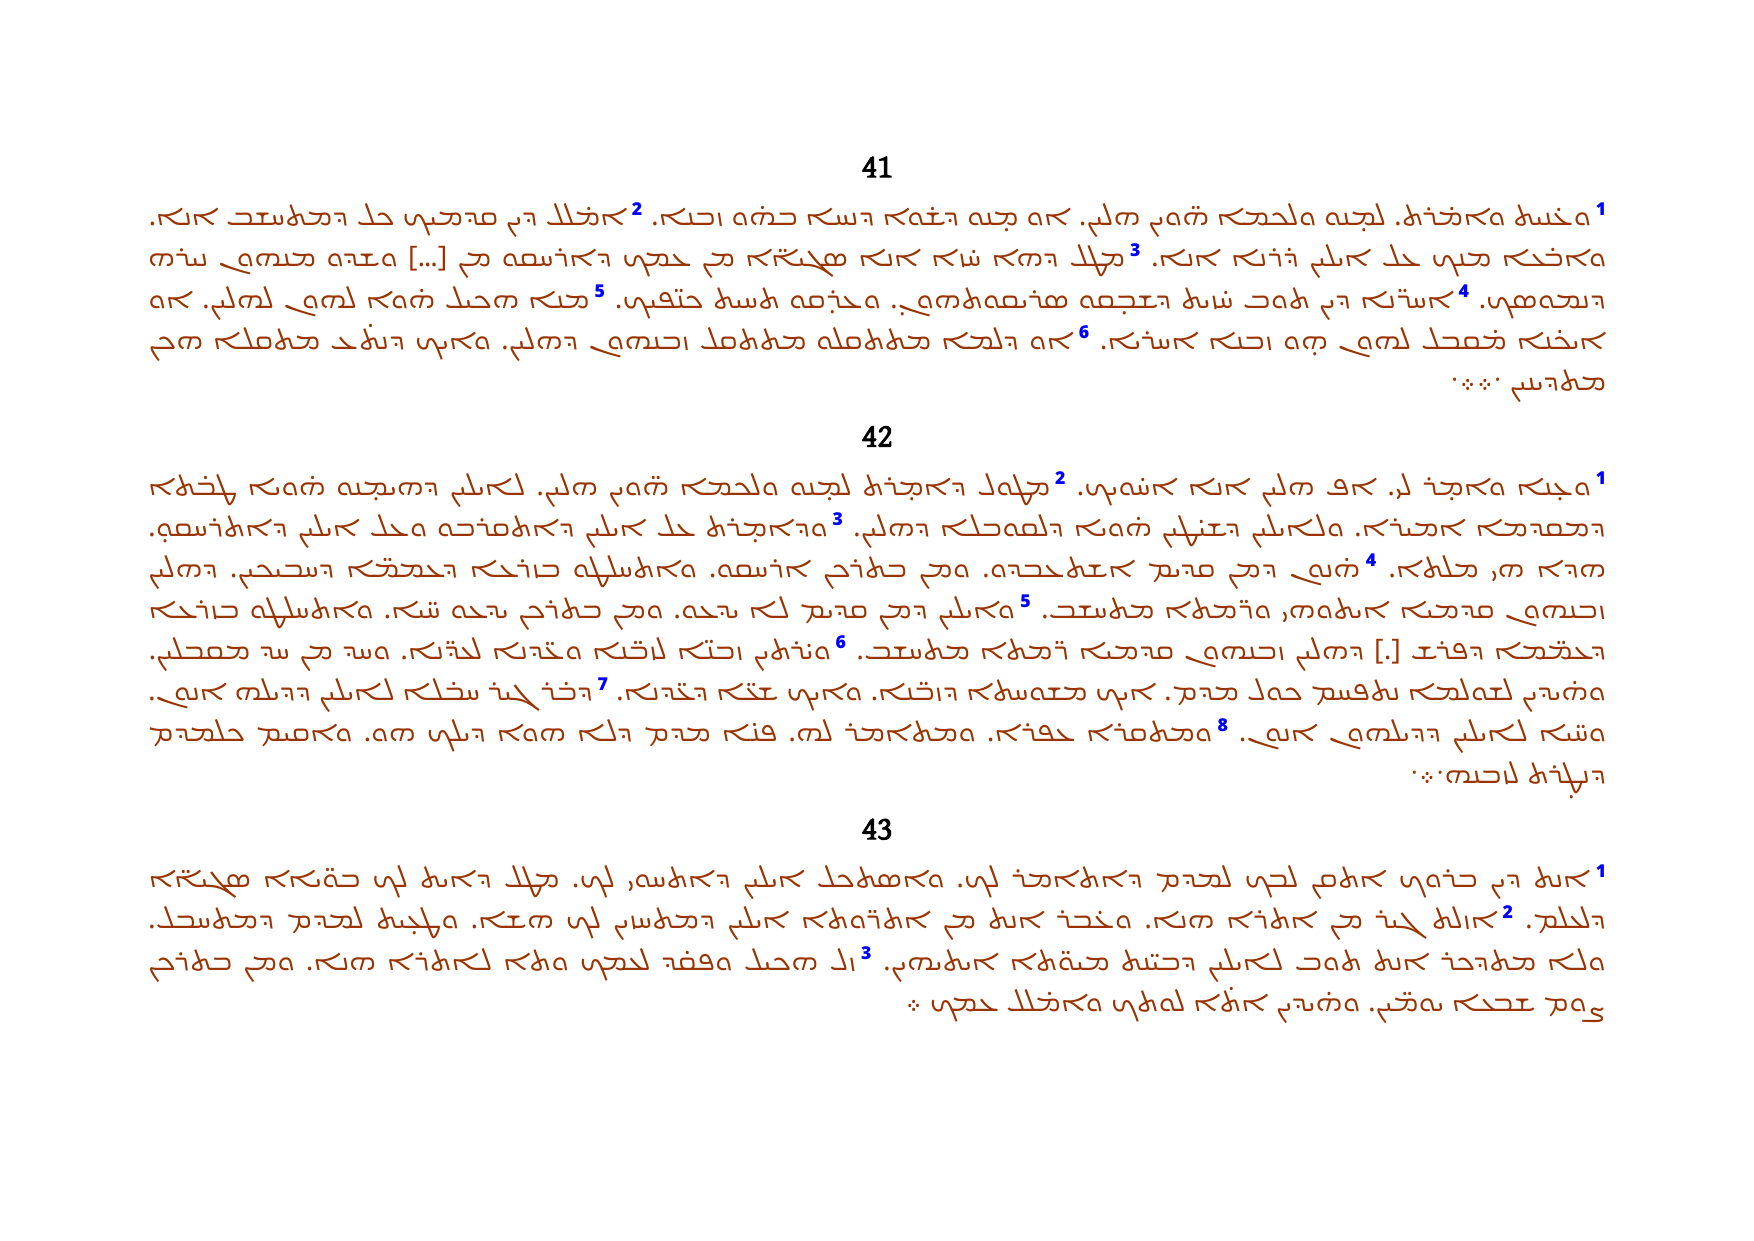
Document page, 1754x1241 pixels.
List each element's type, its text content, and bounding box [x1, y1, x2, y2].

text 42 [148, 417, 1606, 456]
text 43 [148, 810, 1606, 848]
text 41 [148, 148, 1606, 186]
text 1 ܘܥ̣ܢܐ ܘܐܡ̣ܪ ܠܝ. ܐܦ ܗܠܝܢ ܐܢܐ ܐܚ̇ܘܝܟ. 2 ܡܛܘܠ ܕܐܡ̣ܪܬ ܠܡ̣ܢܘ ܘܠܟܡܐ ܗ̈ܘܝܢ ܗܠܝܢ. ܠܐܝܠܝܢ ܕܗܝܡ̣ܢܘ ܗ̇ܘܝܐ ܛܒ̇ܬܐ ܕܡܩܕܡܐ ܐܡܝܪܐ. ܘܠܐܝܠܝܢ ܕܫܝ̇ܛܝܢ ܗ̇ܘܝܐ ܕܠܩܘܒܠܐ ܕܗܠܝܢ. 3 ܘܕܐܡ̣ܪܬ ܥܠ ܐܝܠܝܢ ܕܐܬܩܪܒܘ ܘܥܠ ܐܝܠܝܢ ܕܐܬܪܚܩܘ̣. ܗܕܐ ܗܝ ܡܠܬܐ. 4 ܗ̇ܢܘܢ ܕܡܢ ܩܕܝܡ ܐܫܬܥܒܕܘ. ܘܡܢ ܒܬܪܟܢ ܐܪܚܩܘ. ܘܐܬܚܠܛܘ ܒܙܪܥܐ ܕܥܡܡ̈ܐ ܕܚܒܝܟܝܢ. ܕܗܠܝܢ ܙܒܢܗܘܢ ܩܕܡܝܐ ܐܝܬܘܗܝ ܘܖ̈ܡܬܐ ܡܬܚܫܒ. 5 ܘܐܝܠܝܢ ܕܡܢ ܩܕܝܡ ܠܐ ܝܕܥܘ. ܘܡܢ ܒܬܪܟܢ ܝܕܥܘ ܚ̈ܝܐ. ܘܐܬܚܠܛܘ ܒܙܪܥܐ ܕܥܡ̈ܡܐ ܕܦܪܫ [.] ܕܗܠܝܢ ܙܒܢܗܘܢ ܩܕܡܝܐ ܖ̈ܡܬܐ ܡܬܚܫܒ. 6 ܘܝ̇ܪܬܝܢ ܙܒܢ̈ܐ ܠܙܒ̈ܢܐ ܘܥ̈ܕܢܐ ܠܥܕ̈ܢܐ. ܘܚܕ ܡܢ ܚܕ ܡܩܒܠܝܢ. ܘܗ̇ܝܕܝܢ ܠܫܘܠܡܐ ܢܬܦܚܡ ܟܘܠ ܡܕܡ. ܐܝܟ ܡܫܘܚܬܐ ܕܙܒ̈ܢܐ. ܘܐܝܟ ܫܥ̈ܐ ܕܥ̈ܕܢܐ. 7 ܕܒ̇ܪ ܓܝܪ ܚܒ̇ܠܐ ܠܐܝܠܝܢ ܕܕܝܠܗ ܐܢܘܢ. ܘܚ̈ܝܐ ܠܐܝܠܝܢ ܕܕܝܠܗܘܢ ܐܢܘܢ. 8 ܘܡܬܩܪܐ ܥܦܪܐ. ܘܡܬܐܡܪ ܠܗ. ܦܢ̇ܐ ܡܕܡ ܕܠܐ ܗܘܐ ܕܝܠܟ ܗܘ. ܘܐܩܝܡ ܟܠܡܕܡ ܕܢܛ̣ܪܬ ܠܙܒܢܗ܁܀܁ [148, 468, 1606, 797]
text 1 ܘܥ̇ܢܝܬ ܘܐܡ̇ܪܬ. ܠܡ̣ܢܘ ܘܠܟܡܐ ܗ̈ܘܝܢ ܗܠܝܢ. ܐܘ ܡ̣ܢܘ ܕܫ̇ܘܐ ܕܢܚܐ ܒܗ̇ܘ ܙܒܢܐ. 2 ܐܡ̇ܠܠ ܕܝܢ ܩܕܡܝܟ ܟܠ ܕܡܬܚܫܒ ܐܢܐ. ܘܐܒ̇ܥܐ ܡܢܟ ܥܠ ܐܝܠܝܢ ܕ̇ܪܢܐ ܐܢܐ. 3 ܡܛܠ ܕܗܐ ܚ̇ܙܐ ܐܢܐ ܣܓܝܐ̈ܐ ܡܢ ܥܡܟ ܕܐܪܚܩܘ ܡܢ […] ܘܫܕܘ ܡܢܗܘܢ ܢܝܪܗ ܕܢܡܘܣܟ. 4 ܐܚܖ̈ܢܐ ܕܝܢ ܬܘܒ ܚ̇ܙܝܬ ܕܫܒ̣ܩܘ ܣܪܝܩܘܬܗܘܢ̣. ܘܥܪ̣ܩܘ ܬܚܝܬ ܟܢ̈ܦܝܟ. 5 ܡܢܐ ܗܟܝܠ ܗ̇ܘܐ ܠܗܘܢ ܠܗܠܝܢ. ܐܘ ܐܝܟ̇ܢܐ ܡ̇ܩܒܠ ܠܗܘܢ ܗ̣ܘ ܙܒܢܐ ܐܚܪܝܐ. 6 ܐܘ ܕܠܡܐ ܡܬܬܩܠܘ ܡܬܬܩܠ ܙܒܢܗܘܢ ܕܗܠܝܢ. ܘܐܝܟ ܕܢܬ̇ܥ ܡܬܩܠܐ ܗܟܢ ܡܬܕܝܢܝܢ ܁܀܀܁ [148, 199, 1606, 404]
text 1 ܐܢܬ ܕܝܢ ܒܪܘܟ ܐܬܩܢ ܠܒܟ ܠܡܕܡ ܕܐܬܐܡܪ ܠܟ. ܘܐܣܬܟܠ ܐܝܠܝܢ ܕܐܬܚܘܝ ܠܟ. ܡܛܠ ܕܐܝܬ ܠܟ ܒܘ̈ܝܐܐ ܣܓܝܐ̈ܐ ܕܠܥܠܡ. 2 ܐܙܠܬ ܓܝܪ ܡܢ ܐܬܪܐ ܗܢܐ. ܘܥ̇ܒܪ ܐܢܬ ܡܢ ܐܬܖ̈ܘܬܐ ܐܝܠܝܢ ܕܡܬܚܙܝܢ ܠܟ ܗܫܐ. ܘܛܥ̣ܝܬ ܠܡܕܡ ܕܡܬܚܒܠ. ܘܠܐ ܡܬܕܟܪ ܐܢܬ ܬܘܒ ܠܐܝܠܝܢ ܕܒܝ̈ܢܬ ܡܝܘ̈ܬܐ ܐܝܬܝܗܝܢ. 3 ܙܠ ܗܟܝܠ ܘܦܩ̇ܕ ܠܥܡܟ ܘܬܐ ܠܐܬܪܐ ܗܢܐ. ܘܡܢ ܒܬܪܟܢ ܨܘܡ ܫܒܥܐ ܝܘܡ̈ܝܢ. ܘܗ̇ܝܕܝܢ ܐܬ̇ܐ ܠܘܬܟ ܘܐܡ̇ܠܠ ܥܡܟ ܀ [148, 861, 1606, 1025]
